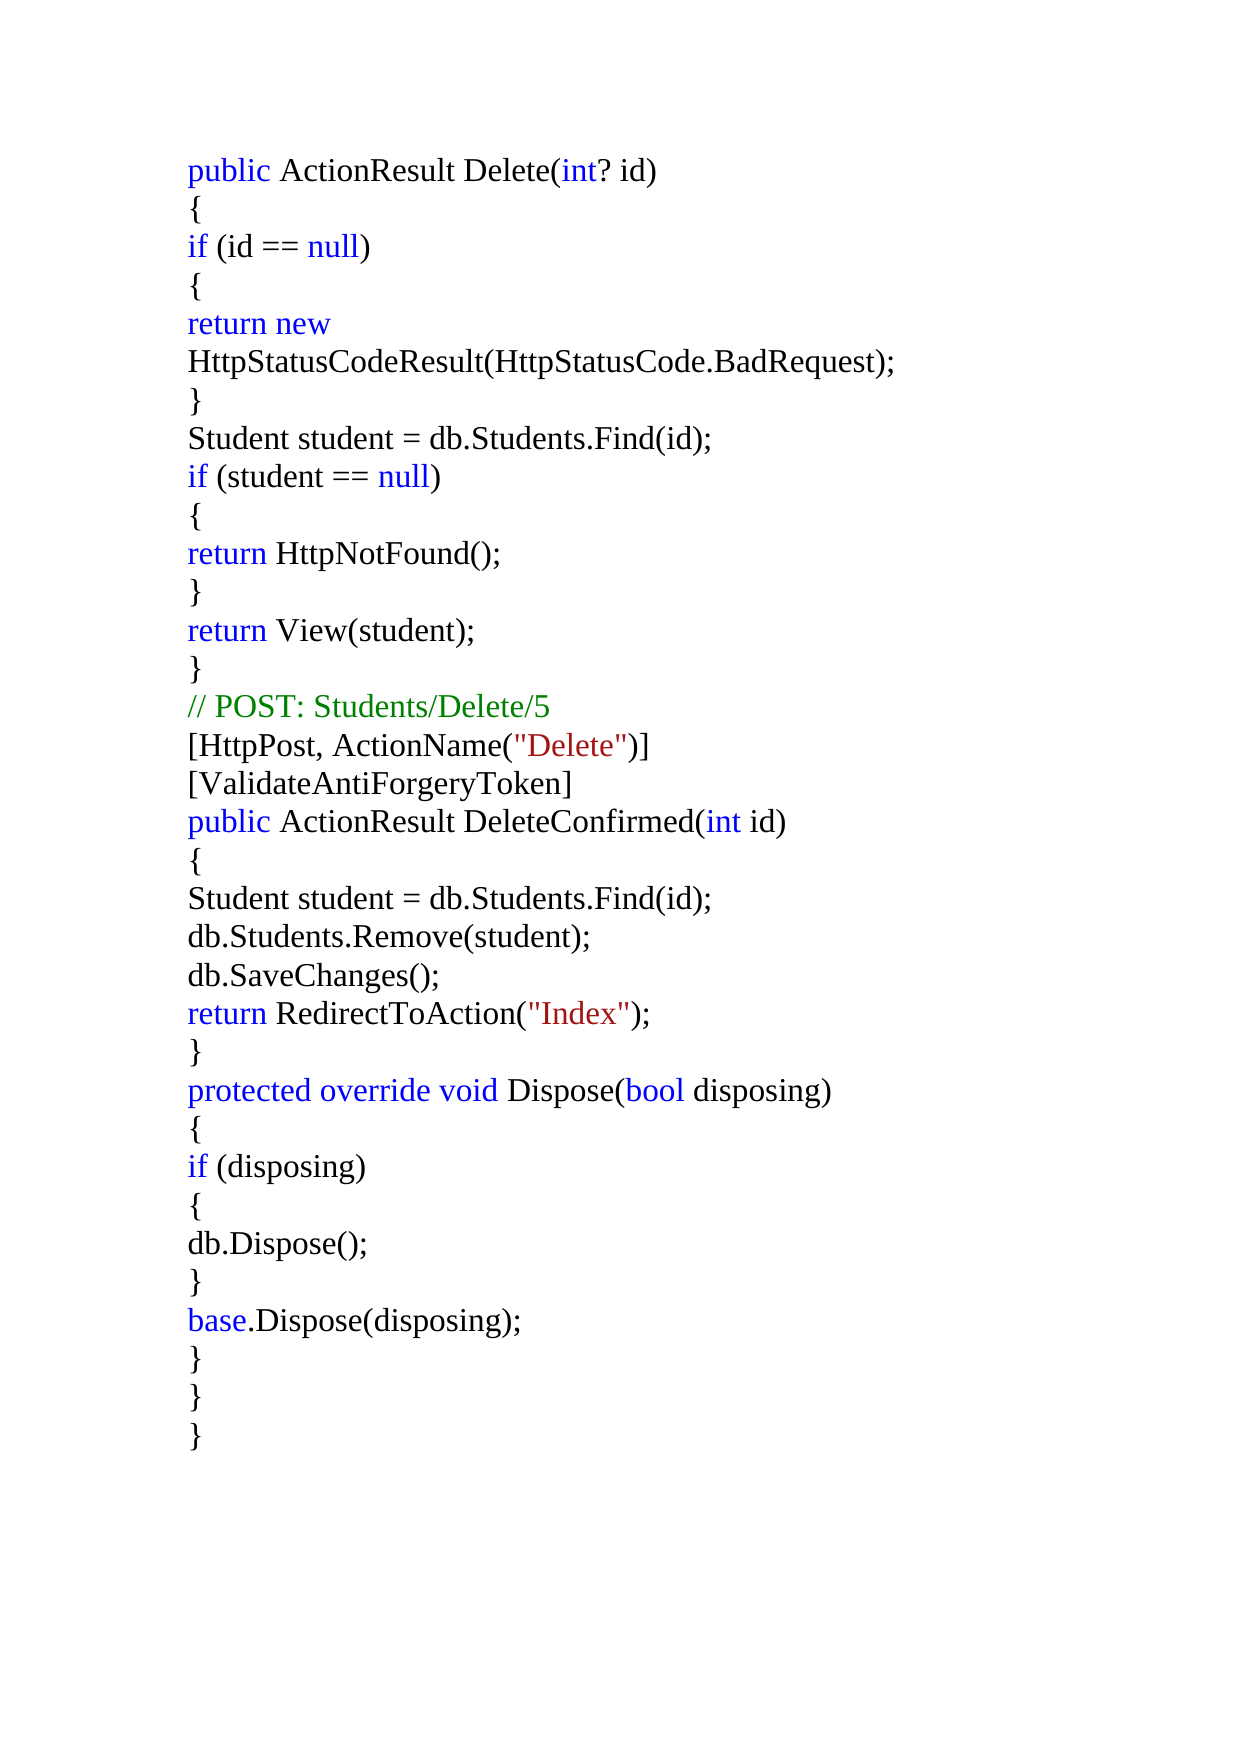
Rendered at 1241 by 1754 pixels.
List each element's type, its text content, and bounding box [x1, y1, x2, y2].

text } [187, 1032, 1053, 1070]
text } [187, 572, 1053, 610]
text } [187, 1338, 1053, 1377]
text db.Dispose(); [187, 1223, 1053, 1262]
text return new [187, 303, 1053, 342]
text [ValidateAntiForgeryToken] [187, 763, 1053, 802]
text } [187, 648, 1053, 687]
text base.Dispose(disposing); [187, 1300, 1053, 1338]
text { [187, 495, 1053, 533]
text Student student = db.Students.Find(id); [187, 878, 1053, 917]
text public ActionResult DeleteConfirmed(int id) [187, 802, 1053, 840]
text return RedirectToAction("Index"); [187, 993, 1053, 1032]
text { [187, 188, 1053, 227]
text public ActionResult Delete(int? id) [187, 150, 1053, 188]
text protected override void Dispose(bool disposing) [187, 1070, 1053, 1108]
text Student student = db.Students.Find(id); [187, 418, 1053, 457]
text { [187, 265, 1053, 303]
text } [187, 380, 1053, 418]
text db.SaveChanges(); [187, 955, 1053, 993]
text if (id == null) [187, 227, 1053, 265]
text } [187, 1415, 1053, 1453]
text } [187, 1262, 1053, 1300]
text if (student == null) [187, 457, 1053, 495]
text db.Students.Remove(student); [187, 917, 1053, 955]
text { [187, 1108, 1053, 1147]
text { [187, 840, 1053, 878]
text // POST: Students/Delete/5 [187, 687, 1053, 725]
text if (disposing) [187, 1147, 1053, 1185]
text return View(student); [187, 610, 1053, 648]
text return HttpNotFound(); [187, 533, 1053, 572]
text } [187, 1377, 1053, 1415]
text [HttpPost, ActionName("Delete")] [187, 725, 1053, 763]
text HttpStatusCodeResult(HttpStatusCode.BadRequest); [187, 342, 1053, 380]
text { [187, 1185, 1053, 1223]
